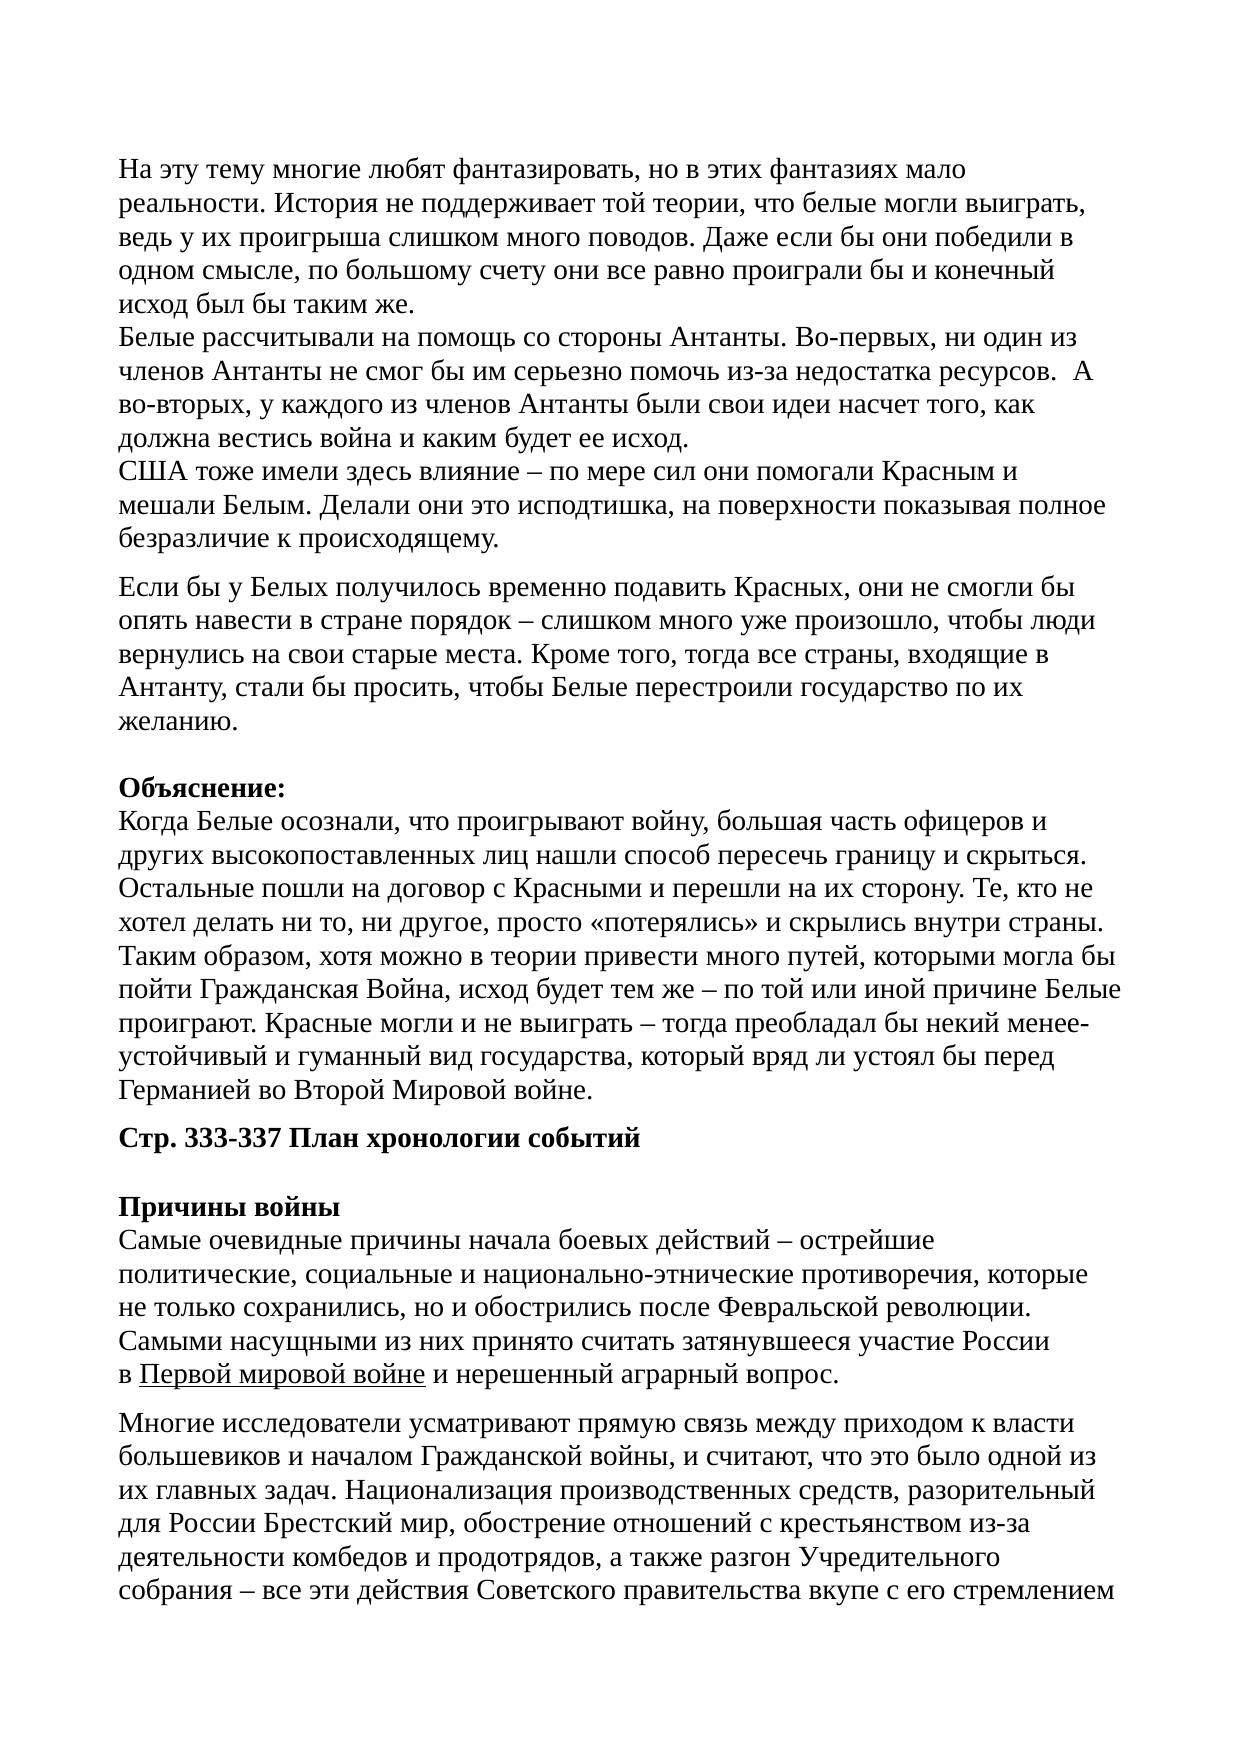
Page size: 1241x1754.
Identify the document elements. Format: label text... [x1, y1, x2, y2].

text Самые очевидные причины начала боевых действий – острейшие политические, социальные и национально-этнические противоречия, которые не только сохранились, но и обострились после Февральской революции. Самыми насущными из них принято считать затянувшееся участие России в Первой мировой войне и нерешенный аграрный вопрос. [118, 1222, 1122, 1390]
text Стр. 333-337 План хронологии событий [118, 1120, 1122, 1153]
text Многие исследователи усматривают прямую связь между приходом к власти большевиков и началом Гражданской войны, и считают, что это было одной из их главных задач. Национализация производственных средств, разорительный для России Брестский мир, обострение отношений с крестьянством из-за деятельности комбедов и продотрядов, а также разгон Учредительного собрания – все эти действия Советского правительства вкупе с его стремлением [118, 1405, 1122, 1606]
subtitle Причины войны [118, 1189, 1122, 1222]
text Если бы у Белых получилось временно подавить Красных, они не смогли бы опять навести в стране порядок – слишком много уже произошло, чтобы люди вернулись на свои старые места. Кроме того, тогда все страны, входящие в Антанту, стали бы просить, чтобы Белые перестроили государство по их желанию. Объяснение: Когда Белые осознали, что проигрывают войну, большая часть офицеров и других высокопоставленных лиц нашли способ пересечь границу и скрыться. Остальные пошли на договор с Красными и перешли на их сторону. Те, кто не хотел делать ни то, ни другое, просто «потерялись» и скрылись внутри страны. Таким образом, хотя можно в теории привести много путей, которыми могла бы пойти Гражданская Война, исход будет тем же – по той или иной причине Белые проиграют. Красные могли и не выиграть – тогда преобладал бы некий менее-устойчивый и гуманный вид государства, который вряд ли устоял бы перед Германией во Второй Мировой войне. [118, 569, 1122, 1105]
text На эту тему многие любят фантазировать, но в этих фантазиях мало реальности. История не поддерживает той теории, что белые могли выиграть, ведь у их проигрыша слишком много поводов. Даже если бы они победили в одном смысле, по большому счету они все равно проиграли бы и конечный исход был бы таким же. Белые рассчитывали на помощь со стороны Антанты. Во-первых, ни один из членов Антанты не смог бы им серьезно помочь из-за недостатка ресурсов. А во-вторых, у каждого из членов Антанты были свои идеи насчет того, как должна вестись война и каким будет ее исход. США тоже имели здесь влияние – по мере сил они помогали Красным и мешали Белым. Делали они это исподтишка, на поверхности показывая полное безразличие к происходящему. [118, 118, 1122, 554]
